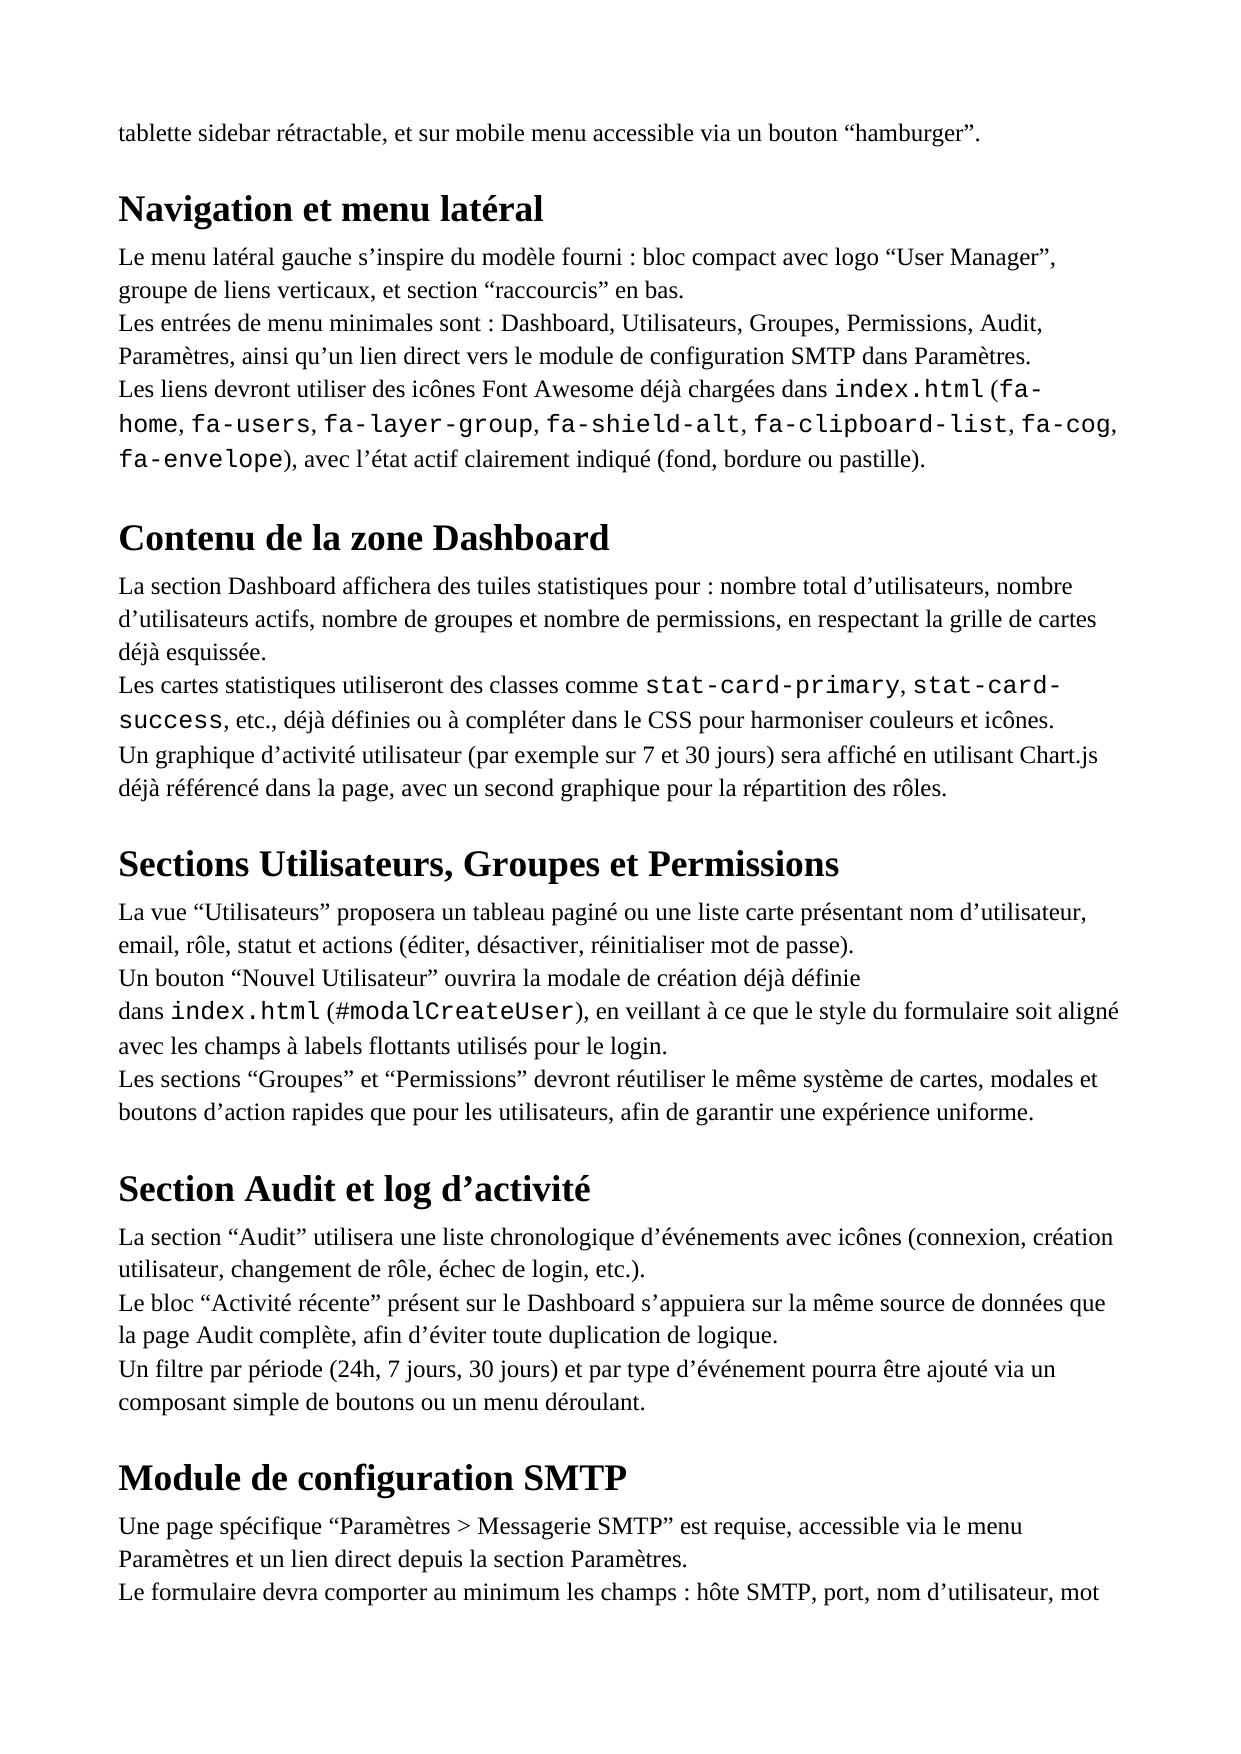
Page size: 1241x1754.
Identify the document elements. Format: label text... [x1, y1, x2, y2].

text Le menu latéral gauche s’inspire du modèle fourni : bloc compact avec logo “User Manager”, groupe de liens verticaux, et section “raccourcis” en bas.​ Les entrées de menu minimales sont : Dashboard, Utilisateurs, Groupes, Permissions, Audit, Paramètres, ainsi qu’un lien direct vers le module de configuration SMTP dans Paramètres.​ Les liens devront utiliser des icônes Font Awesome déjà chargées dans index.html (fa-home, fa-users, fa-layer-group, fa-shield-alt, fa-clipboard-list, fa-cog, fa-envelope), avec l’état actif clairement indiqué (fond, bordure ou pastille).​ [118, 242, 1122, 475]
subtitle Sections Utilisateurs, Groupes et Permissions [118, 842, 1122, 885]
subtitle Module de configuration SMTP [118, 1455, 1122, 1498]
subtitle Navigation et menu latéral [118, 187, 1122, 230]
text La vue “Utilisateurs” proposera un tableau paginé ou une liste carte présentant nom d’utilisateur, email, rôle, statut et actions (éditer, désactiver, réinitialiser mot de passe).​ Un bouton “Nouvel Utilisateur” ouvrira la modale de création déjà définie dans index.html (#modalCreateUser), en veillant à ce que le style du formulaire soit aligné avec les champs à labels flottants utilisés pour le login.​ Les sections “Groupes” et “Permissions” devront réutiliser le même système de cartes, modales et boutons d’action rapides que pour les utilisateurs, afin de garantir une expérience uniforme.​ [118, 897, 1122, 1126]
text La section Dashboard affichera des tuiles statistiques pour : nombre total d’utilisateurs, nombre d’utilisateurs actifs, nombre de groupes et nombre de permissions, en respectant la grille de cartes déjà esquissée.​ Les cartes statistiques utiliseront des classes comme stat-card-primary, stat-card-success, etc., déjà définies ou à compléter dans le CSS pour harmoniser couleurs et icônes.​ Un graphique d’activité utilisateur (par exemple sur 7 et 30 jours) sera affiché en utilisant Chart.js déjà référencé dans la page, avec un second graphique pour la répartition des rôles.​ [118, 571, 1122, 802]
subtitle Contenu de la zone Dashboard [118, 515, 1122, 558]
text tablette sidebar rétractable, et sur mobile menu accessible via un bouton “hamburger”.​ [118, 118, 1122, 147]
subtitle Section Audit et log d’activité [118, 1166, 1122, 1209]
text Une page spécifique “Paramètres > Messagerie SMTP” est requise, accessible via le menu Paramètres et un lien direct depuis la section Paramètres.​ Le formulaire devra comporter au minimum les champs : hôte SMTP, port, nom d’utilisateur, mot [118, 1511, 1122, 1606]
text La section “Audit” utilisera une liste chronologique d’événements avec icônes (connexion, création utilisateur, changement de rôle, échec de login, etc.).​ Le bloc “Activité récente” présent sur le Dashboard s’appuiera sur la même source de données que la page Audit complète, afin d’éviter toute duplication de logique.​ Un filtre par période (24h, 7 jours, 30 jours) et par type d’événement pourra être ajouté via un composant simple de boutons ou un menu déroulant.​ [118, 1222, 1122, 1415]
